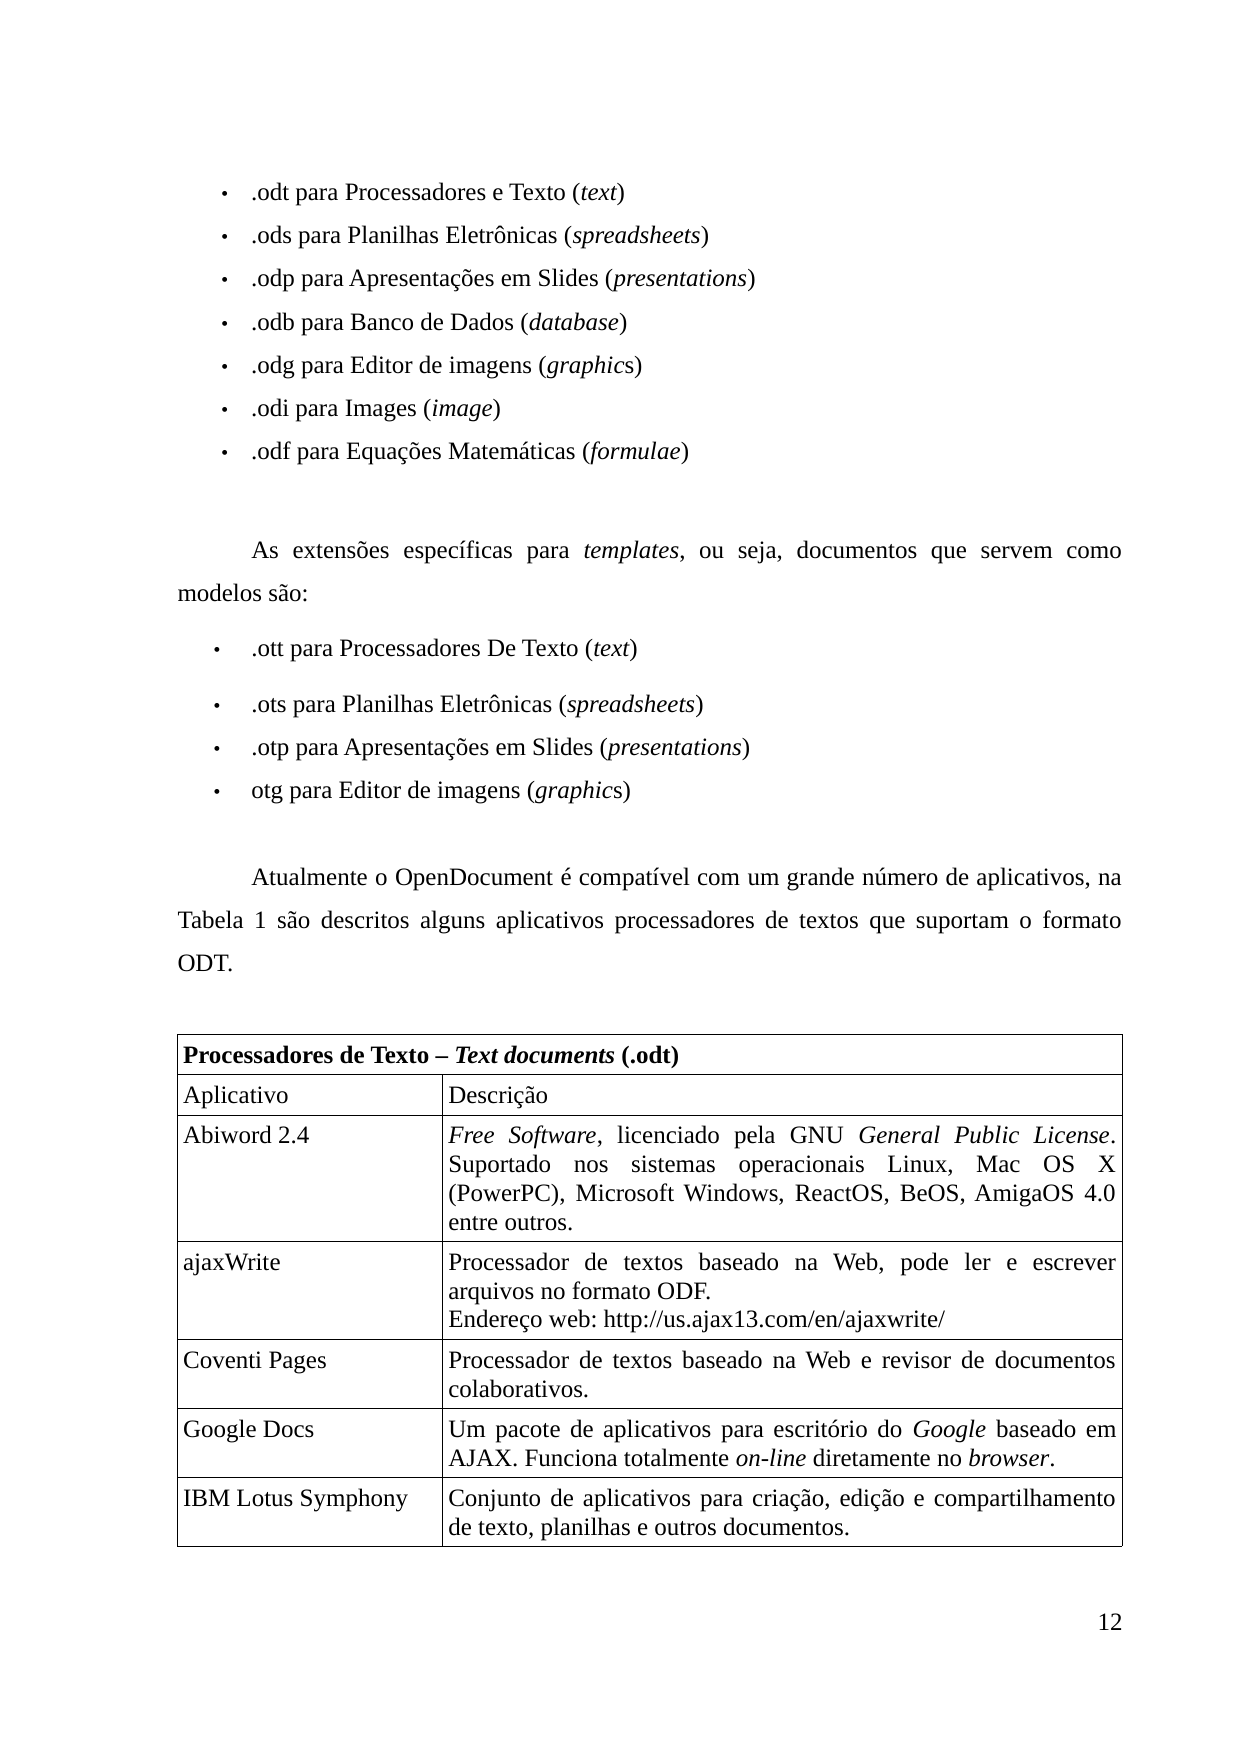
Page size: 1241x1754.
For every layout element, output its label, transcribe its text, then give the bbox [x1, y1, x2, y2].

table_cell IBM Lotus Symphony [178, 1478, 442, 1546]
list .ots para Planilhas Eletrônicas (spreadsheets) [213, 689, 1122, 718]
list .odb para Banco de Dados (database) [221, 307, 1122, 335]
table_cell Coventi Pages [178, 1340, 442, 1408]
table_cell Processador de textos baseado na Web, pode ler e escrever arquivos no formato ODF. Endereço web: http://us.ajax13.com/en/ajaxwrite/ [443, 1242, 1122, 1339]
table_cell Aplicativo [178, 1075, 442, 1115]
list .odp para Apresentações em Slides (presentations) [221, 263, 1122, 292]
list .ott para Processadores De Texto (text) [213, 633, 1122, 662]
list otg para Editor de imagens (graphics) [213, 775, 1122, 804]
list .odf para Equações Matemáticas (formulae) [221, 436, 1122, 465]
list .ods para Planilhas Eletrônicas (spreadsheets) [221, 220, 1122, 249]
list .odg para Editor de imagens (graphics) [221, 350, 1122, 378]
table_cell Processador de textos baseado na Web e revisor de documentos colaborativos. [443, 1340, 1122, 1408]
table_cell Free Software, licenciado pela GNU General Public License. Suportado nos sistemas operacionais Linux, Mac OS X (PowerPC), Microsoft Windows, ReactOS, BeOS, AmigaOS 4.0 entre outros. [443, 1116, 1122, 1241]
text Atualmente o OpenDocument é compatível com um grande número de aplicativos, na Tabela 1 são descritos alguns aplicativos processadores de textos que suportam o formato ODT. [177, 862, 1122, 977]
text As extensões específicas para templates, ou seja, documentos que servem como modelos são: [177, 535, 1122, 607]
table_cell Um pacote de aplicativos para escritório do Google baseado em AJAX. Funciona totalmente on-line diretamente no browser. [443, 1409, 1122, 1477]
table_cell Google Docs [178, 1409, 442, 1477]
list .odi para Images (image) [221, 393, 1122, 422]
table_cell ajaxWrite [178, 1242, 442, 1339]
list .otp para Apresentações em Slides (presentations) [213, 732, 1122, 761]
list .odt para Processadores e Texto (text) [221, 177, 1122, 206]
table_cell Abiword 2.4 [178, 1116, 442, 1241]
table_header Processadores de Texto – Text documents (.odt) [178, 1035, 1122, 1074]
table_cell Conjunto de aplicativos para criação, edição e compartilhamento de texto, planilhas e outros documentos. [443, 1478, 1122, 1546]
table_cell Descrição [443, 1075, 1122, 1115]
